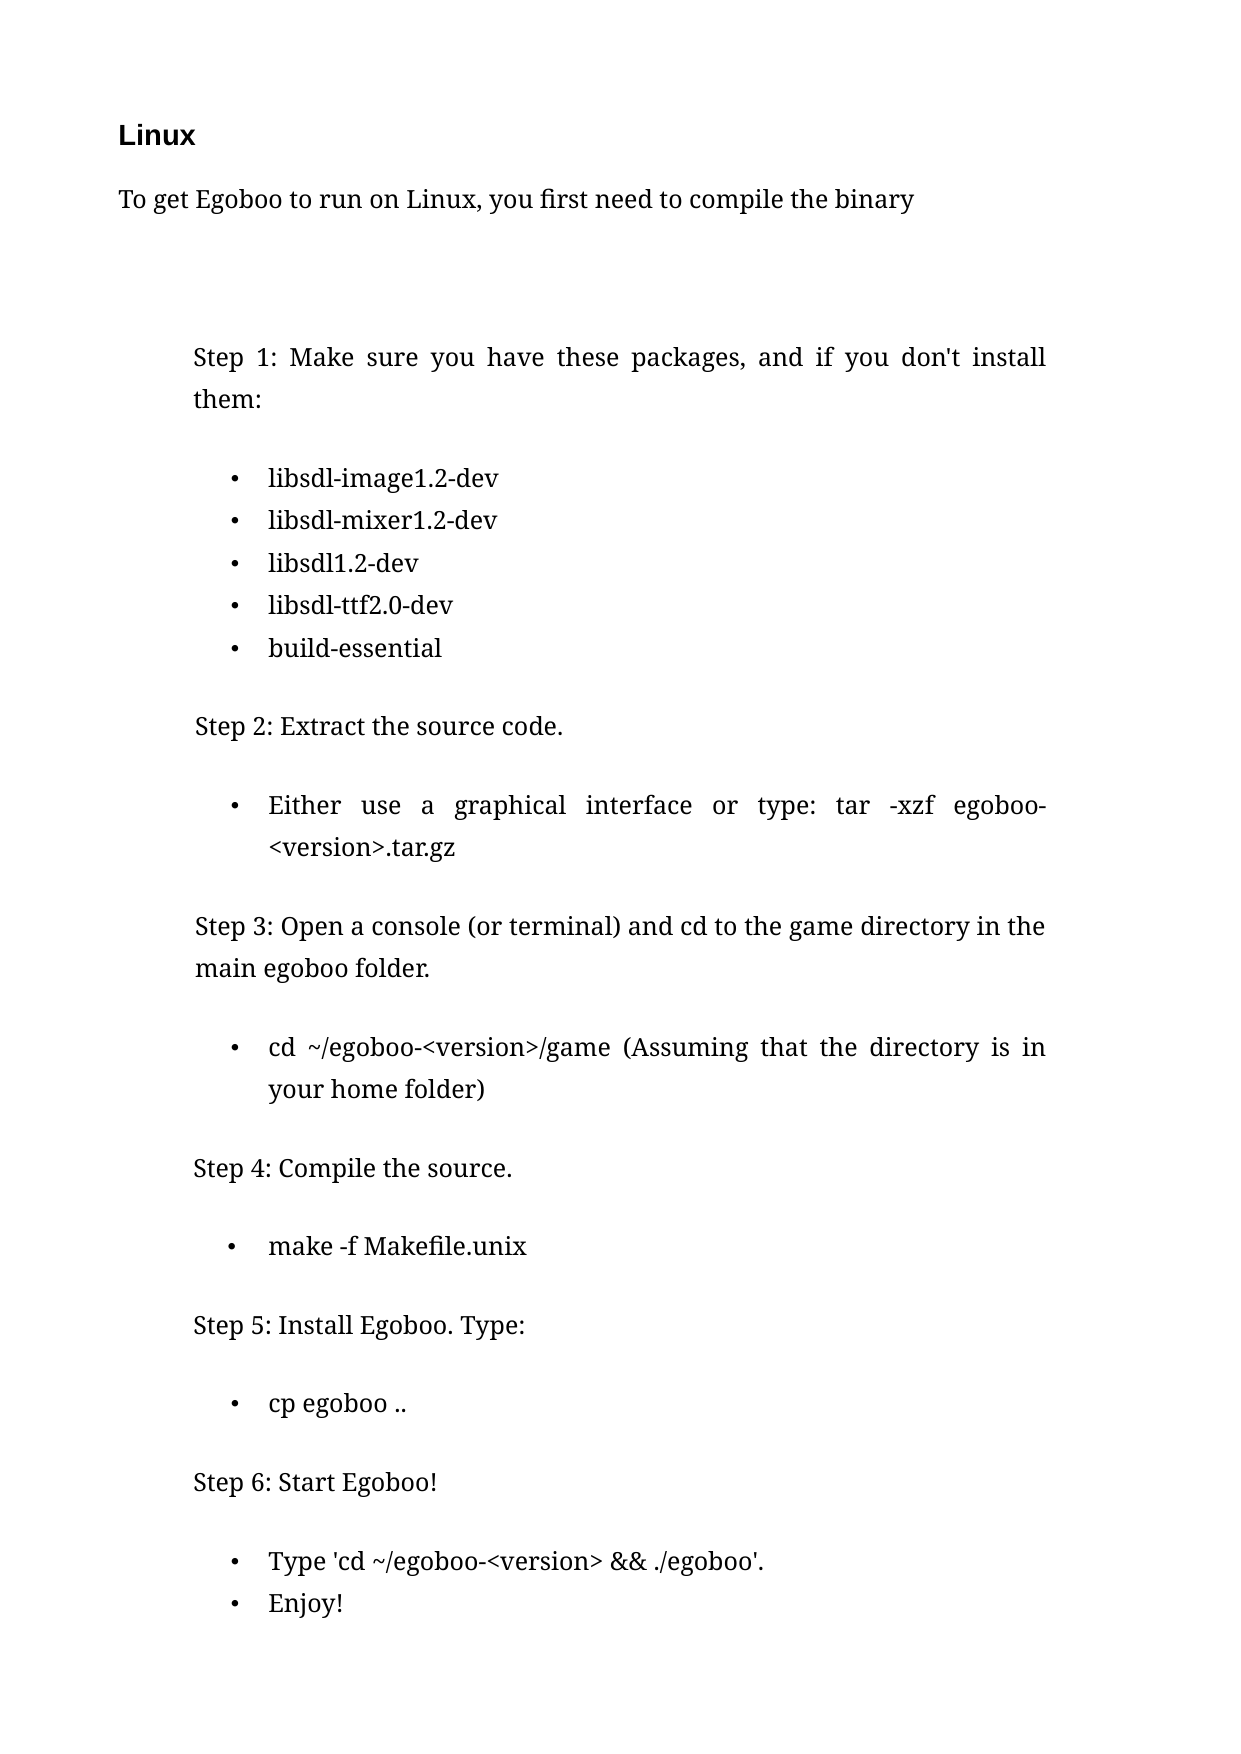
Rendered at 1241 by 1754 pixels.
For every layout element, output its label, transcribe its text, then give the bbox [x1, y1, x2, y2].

list Type 'cd ~/egoboo-<version> && ./egoboo'. [231, 1543, 1047, 1577]
text Step 1: Make sure you have these packages, and if you don't install them: [193, 339, 1047, 416]
list cp egoboo .. [231, 1386, 1047, 1420]
list Step 6: Start Egoboo! [193, 1465, 1047, 1499]
list Either use a graphical interface or type: tar -xzf egoboo-<version>.tar.gz [231, 787, 1047, 864]
list libsdl-mixer1.2-dev [231, 503, 1047, 537]
list build-essential [231, 630, 1047, 664]
list libsdl-ttf2.0-dev [231, 588, 1047, 622]
list Step 3: Open a console (or terminal) and cd to the game directory in the main egoboo folder. [195, 908, 1047, 985]
list cd ~/egoboo-<version>/game (Assuming that the directory is in your home folder) [231, 1029, 1047, 1106]
list libsdl1.2-dev [231, 545, 1047, 579]
text To get Egoboo to run on Linux, you first need to compile the binary [118, 182, 1122, 216]
list make -f Makefile.unix [227, 1229, 1047, 1263]
list Step 2: Extract the source code. [195, 709, 1047, 743]
list Step 4: Compile the source. [193, 1151, 1047, 1184]
list libsdl-image1.2-dev [231, 460, 1047, 494]
list Enjoy! [231, 1586, 1047, 1620]
subtitle Linux [118, 118, 1122, 152]
list Step 5: Install Egoboo. Type: [193, 1308, 1047, 1342]
